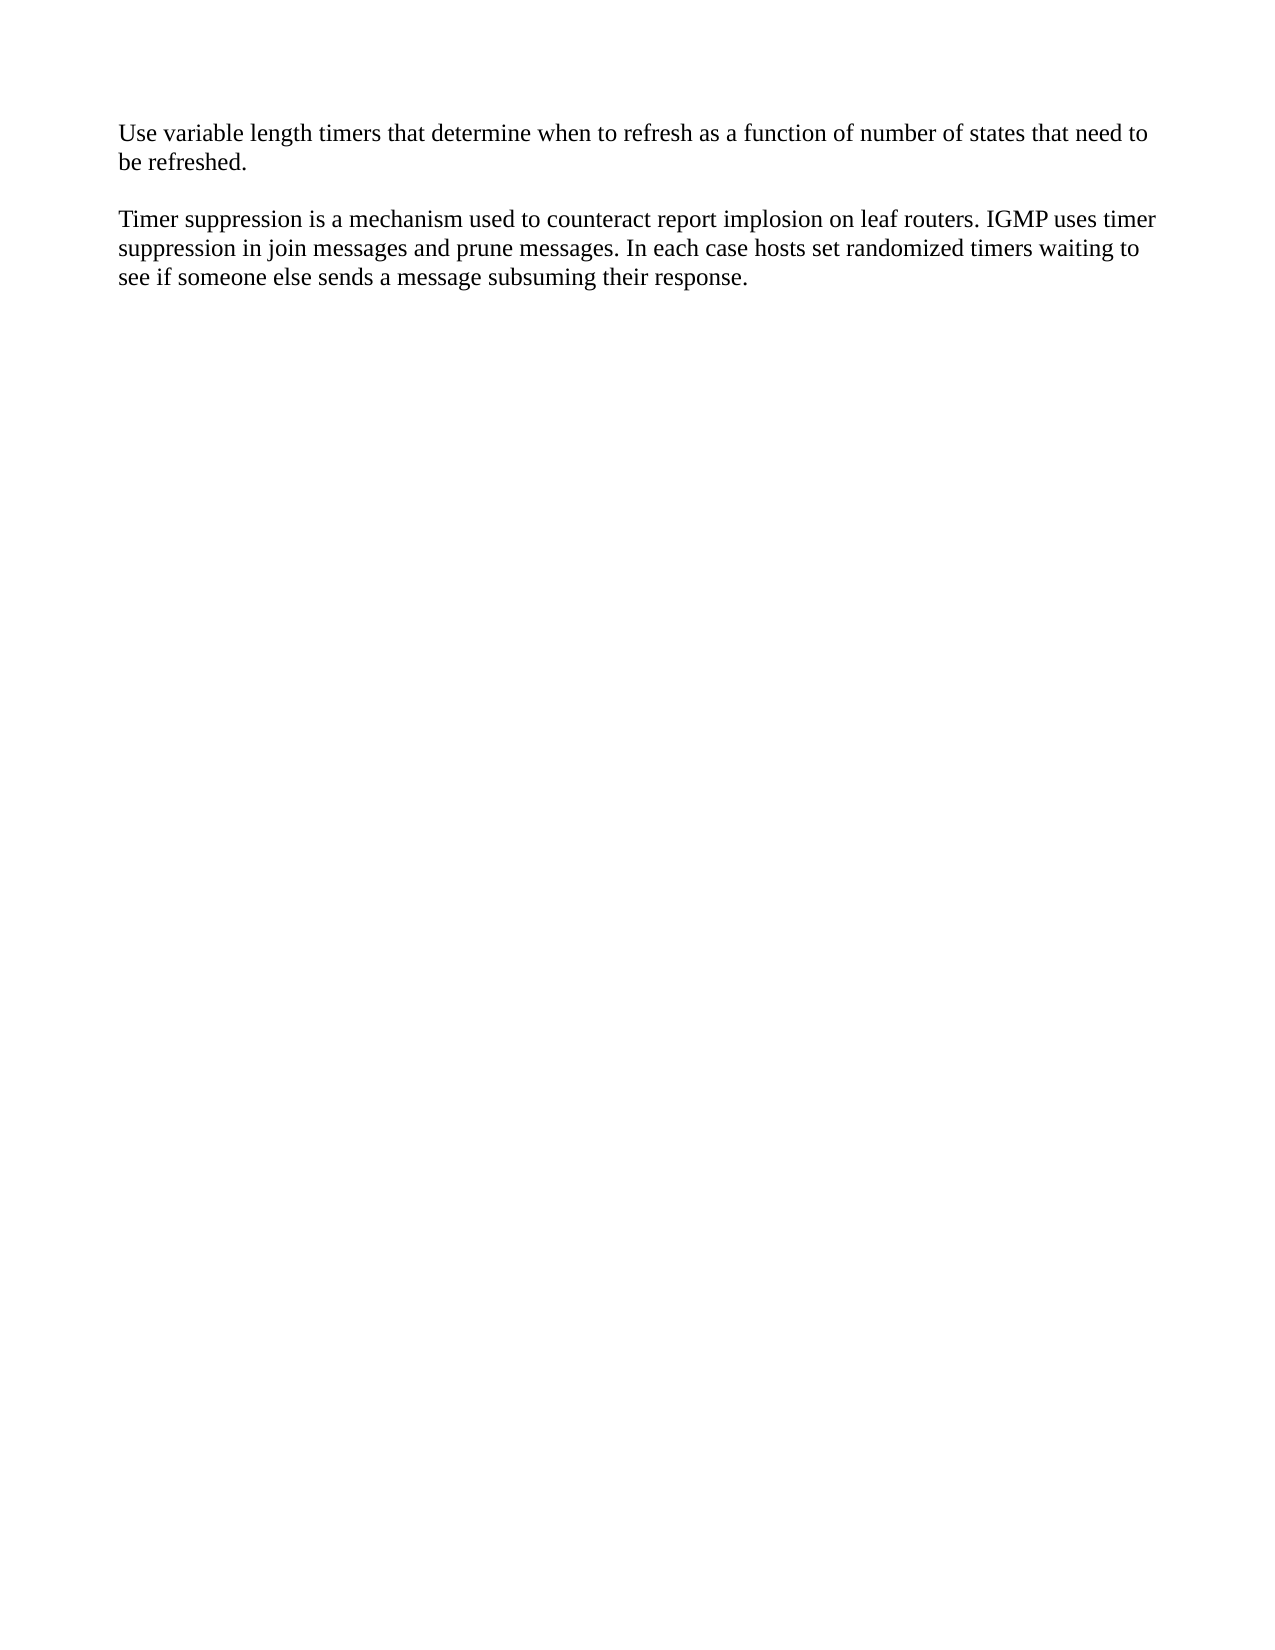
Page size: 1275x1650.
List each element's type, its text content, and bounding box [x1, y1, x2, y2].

text Use variable length timers that determine when to refresh as a function of number of states that need to be refreshed. [118, 118, 1157, 176]
text Timer suppression is a mechanism used to counteract report implosion on leaf routers. IGMP uses timer suppression in join messages and prune messages. In each case hosts set randomized timers waiting to see if someone else sends a message subsuming their response. [118, 204, 1157, 291]
